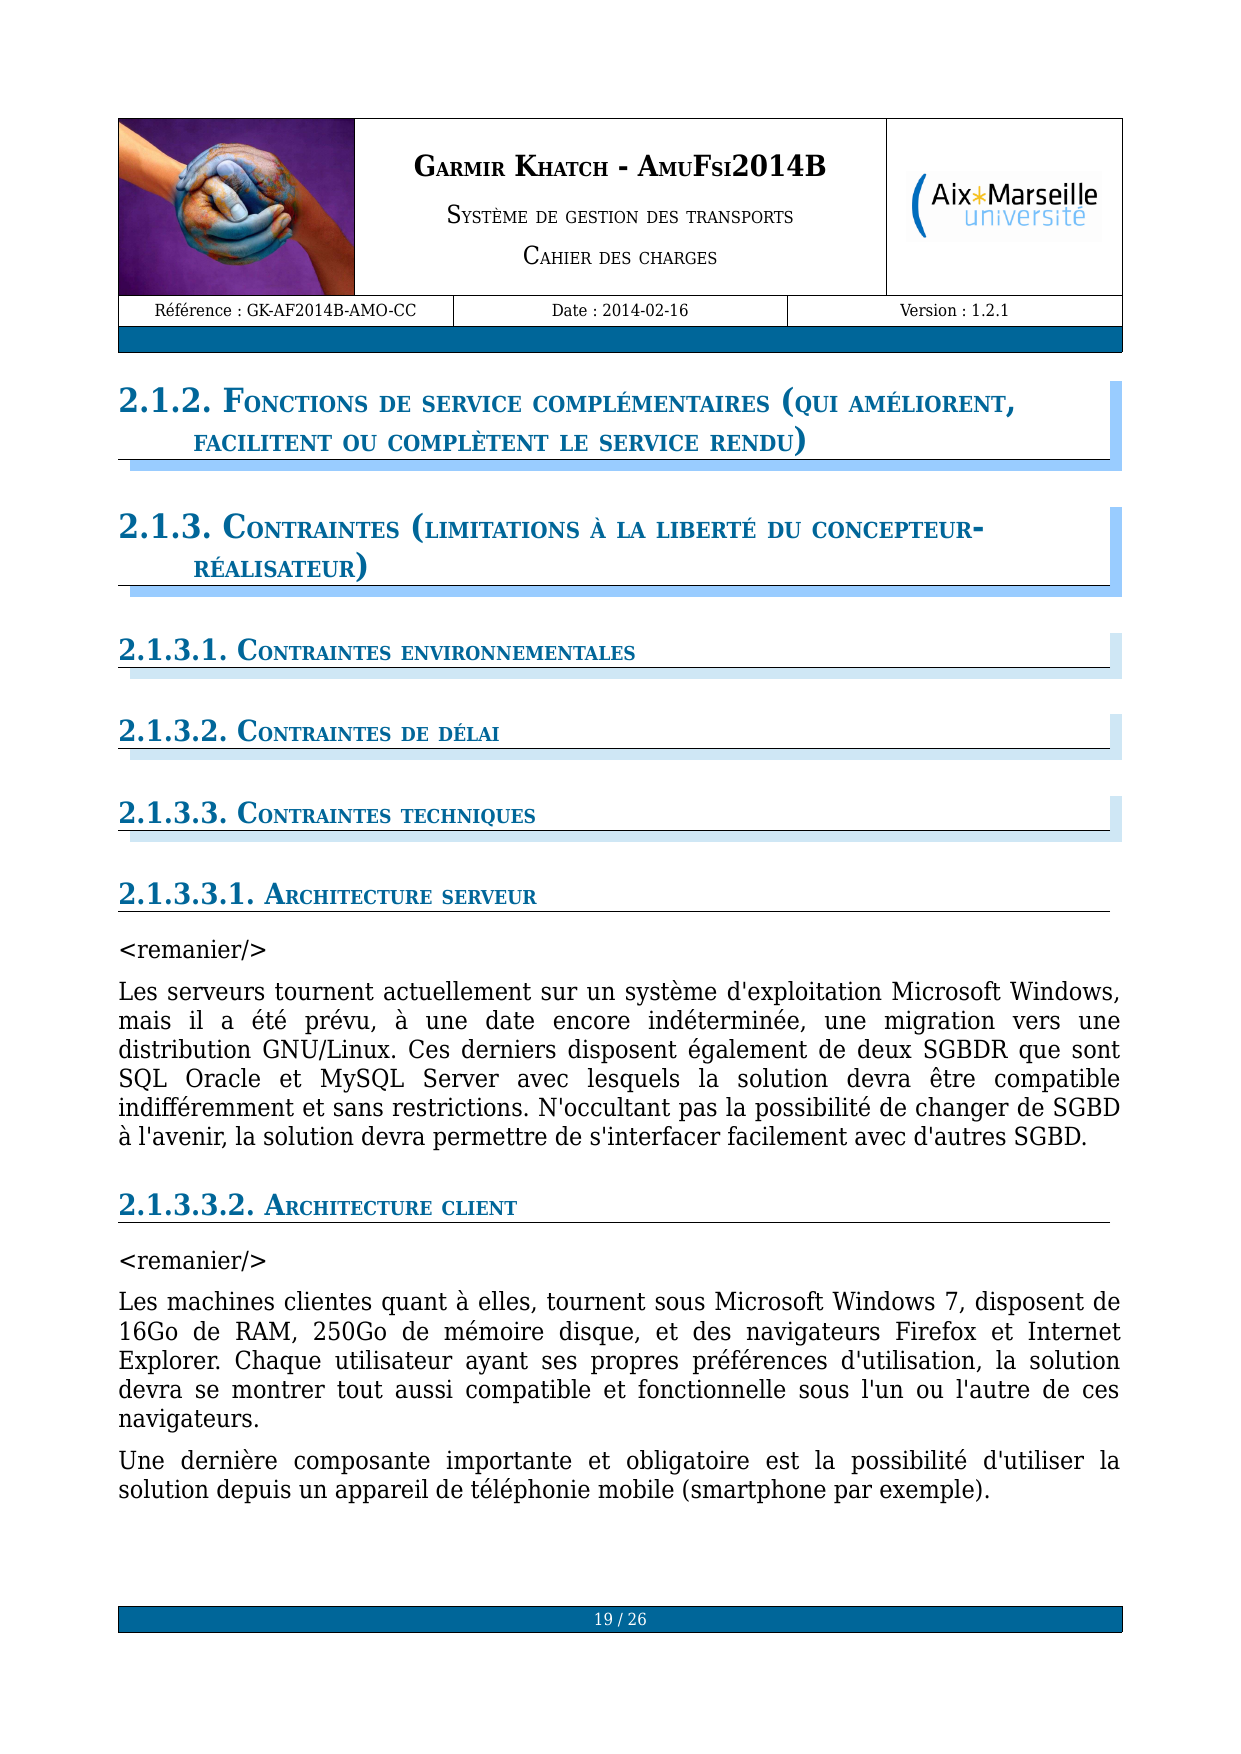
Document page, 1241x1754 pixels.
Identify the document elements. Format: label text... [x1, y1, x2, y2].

subtitle Architecture serveur [118, 877, 1110, 911]
subtitle Contraintes techniques [118, 796, 1110, 830]
picture [887, 126, 1122, 288]
text Les machines clientes quant à elles, tournent sous Microsoft Windows 7, disposent de 16Go de RAM, 250Go de mémoire disque, et des navigateurs Firefox et Internet Explorer. Chaque utilisateur ayant ses propres préférences d'utilisation, la solution devra se montrer tout aussi compatible et fonctionnelle sous l'un ou l'autre de ces navigateurs. [118, 1287, 1122, 1433]
text <remanier/> [118, 935, 1122, 964]
text Une dernière composante importante et obligatoire est la possibilité d'utiliser la solution depuis un appareil de téléphonie mobile (smartphone par exemple). [118, 1446, 1122, 1504]
subtitle Fonctions de service complémentaires (qui améliorent, facilitent ou complètent le service rendu) [118, 381, 1110, 459]
text Les serveurs tournent actuellement sur un système d'exploitation Microsoft Windows, mais il a été prévu, à une date encore indéterminée, une migration vers une distribution GNU/Linux. Ces derniers disposent également de deux SGBDR que sont SQL Oracle et MySQL Server avec lesquels la solution devra être compatible indifféremment et sans restrictions. N'occultant pas la possibilité de changer de SGBD à l'avenir, la solution devra permettre de s'interfacer facilement avec d'autres SGBD. [118, 977, 1122, 1152]
picture [119, 119, 354, 295]
subtitle Architecture client [118, 1188, 1110, 1222]
subtitle Contraintes de délai [118, 714, 1110, 748]
text <remanier/> [118, 1246, 1122, 1275]
subtitle Contraintes environnementales [118, 632, 1110, 667]
subtitle Contraintes (limitations à la liberté du concepteur-réalisateur) [118, 507, 1110, 585]
